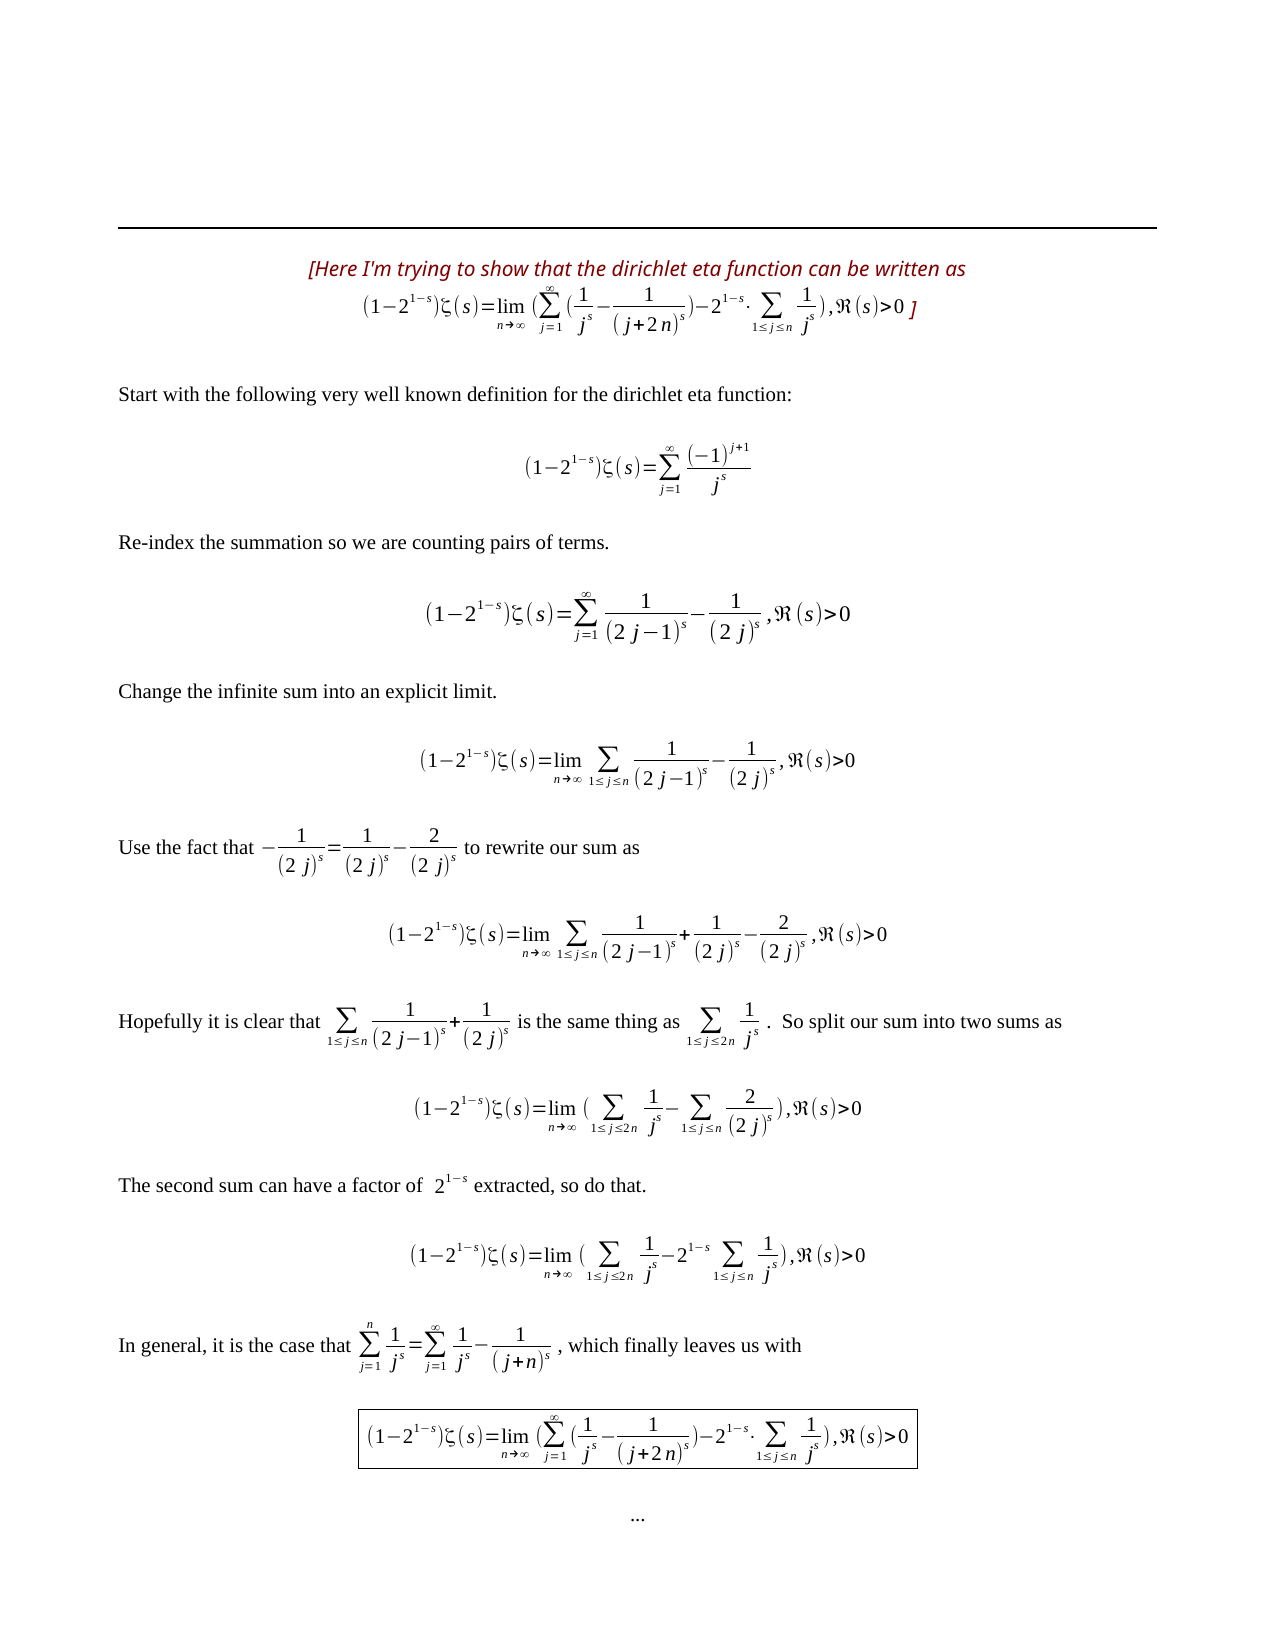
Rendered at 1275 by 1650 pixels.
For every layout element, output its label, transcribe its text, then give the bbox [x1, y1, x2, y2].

text In general, it is the case that, which finally leaves us with [118, 1318, 1157, 1375]
text The second sum can have a factor of extracted, so do that. [118, 1171, 1157, 1197]
text Use the fact thatto rewrite our sum as [118, 824, 1157, 876]
text Hopefully it is clear thatis the same thing as. So split our sum into two sums as [118, 997, 1157, 1050]
text [Here I'm trying to show that the dirichlet eta function can be written as] [118, 254, 1157, 336]
text ... [118, 1502, 1157, 1526]
text Change the infinite sum into an explicit limit. [118, 679, 1157, 703]
text Re-index the summation so we are counting pairs of terms. [118, 530, 1157, 554]
text Start with the following very well known definition for the dirichlet eta function: [118, 382, 1157, 406]
